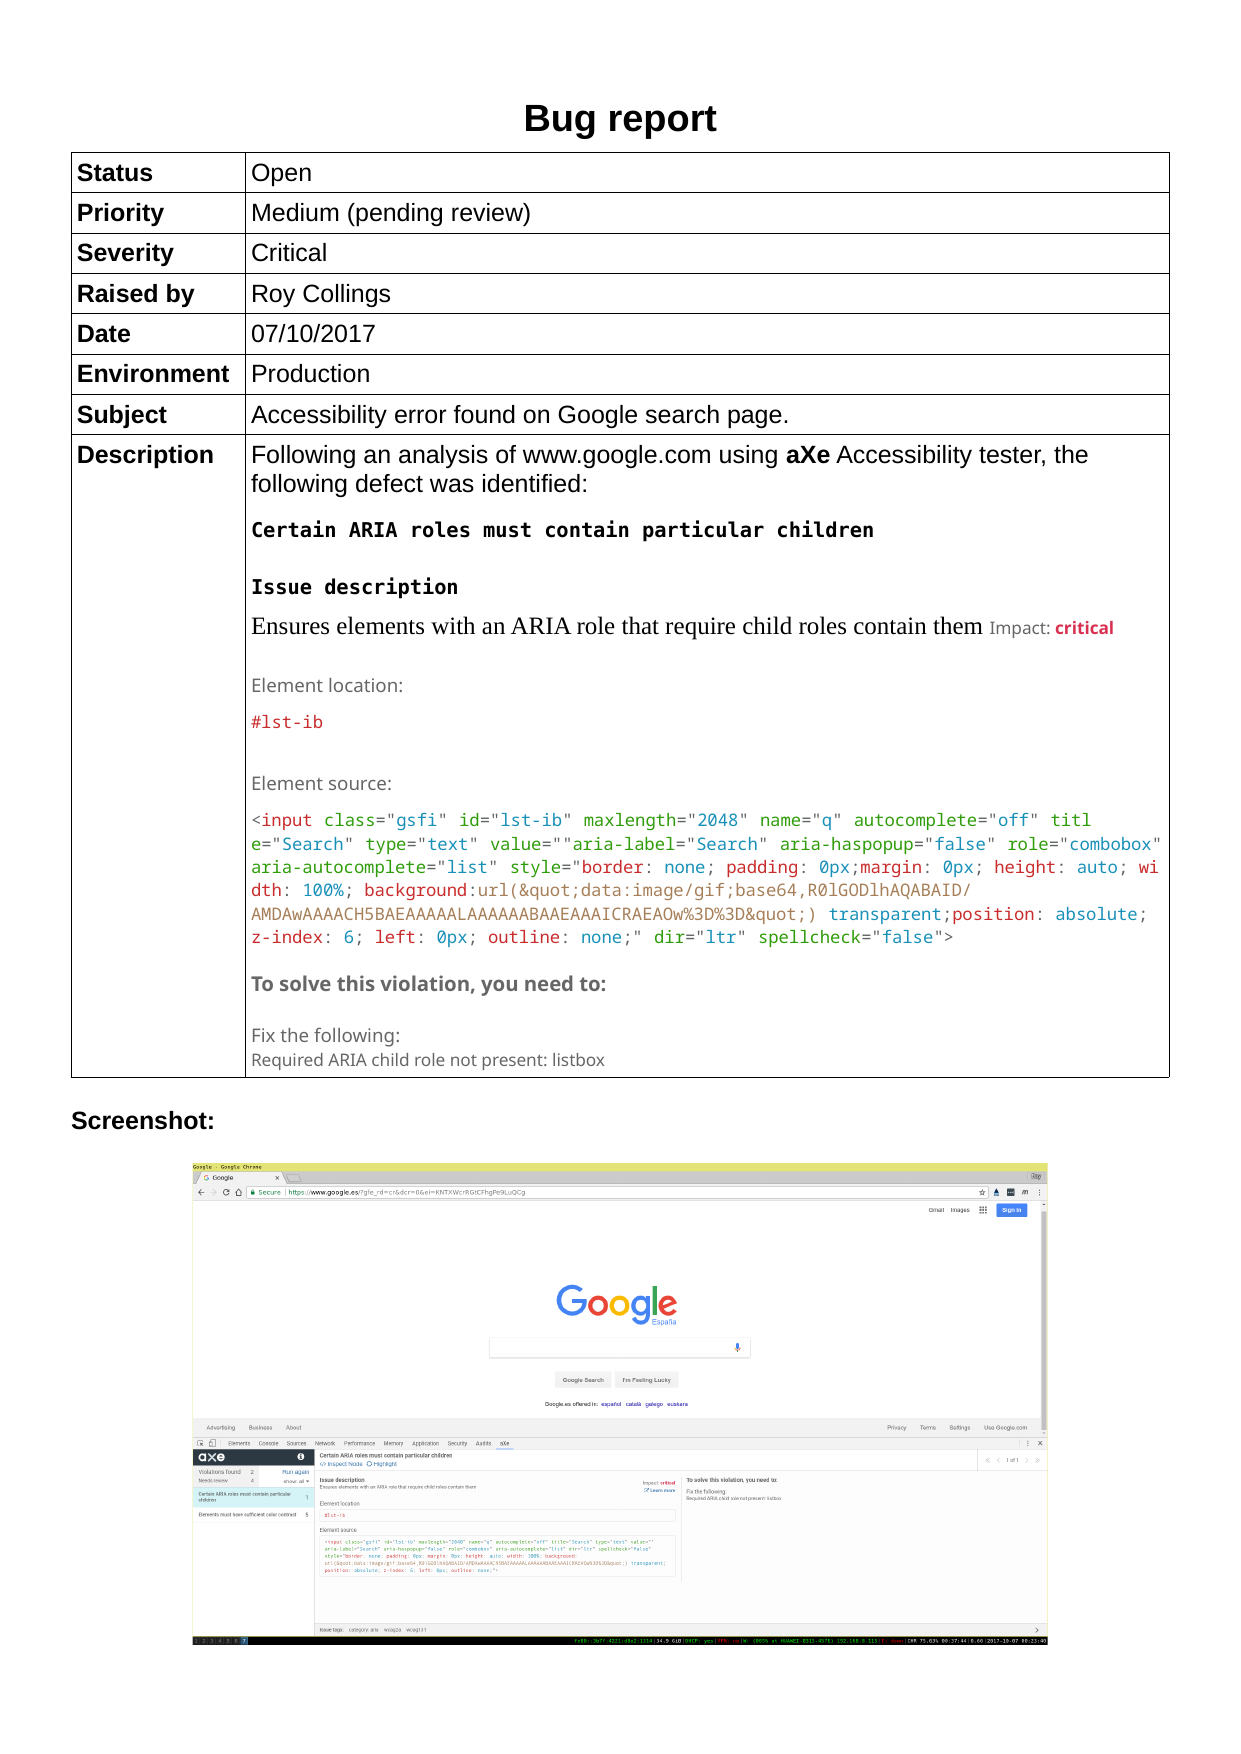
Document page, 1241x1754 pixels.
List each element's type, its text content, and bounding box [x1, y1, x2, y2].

table_header Open [246, 153, 1169, 192]
table_cell Date [72, 314, 245, 353]
table_header Status [72, 153, 245, 192]
subtitle Bug report [71, 96, 1169, 139]
table_cell Following an analysis of www.google.com using aXe Accessibility tester, the following defect was identified: Certain ARIA roles must contain particular children Issue description Ensures elements with an ARIA role that require child roles contain them Impact: critical Element location: #lst-ib Element source: <input class="gsfi" id="lst-ib" maxlength="2048" name="q" autocomplete="off" title="Search" type="text" value=""aria-label="Search" aria-haspopup="false" role="combobox" aria-autocomplete="list" style="border: none; padding: 0px;margin: 0px; height: auto; width: 100%; background:url(&quot;data:image/gif;base64,R0lGODlhAQABAID/AMDAwAAAACH5BAEAAAAALAAAAAABAAEAAAICRAEAOw%3D%3D&quot;) transparent;position: absolute; z-index: 6; left: 0px; outline: none;" dir="ltr" spellcheck="false"> To solve this violation, you need to: Fix the following: Required ARIA child role not present: listbox [246, 435, 1169, 1077]
table_cell 07/10/2017 [246, 314, 1169, 353]
table_cell Severity [72, 234, 245, 273]
table_cell Description [72, 435, 245, 1077]
table_cell Raised by [72, 274, 245, 313]
table_cell Environment [72, 355, 245, 394]
table_cell Critical [246, 234, 1169, 273]
table_cell Production [246, 355, 1169, 394]
table_cell Roy Collings [246, 274, 1169, 313]
table_cell Accessibility error found on Google search page. [246, 395, 1169, 434]
table_cell Subject [72, 395, 245, 434]
table_cell Priority [72, 193, 245, 233]
picture [192, 1163, 1048, 1645]
table_cell Medium (pending review) [246, 193, 1169, 233]
text Screenshot: [71, 1106, 1169, 1135]
